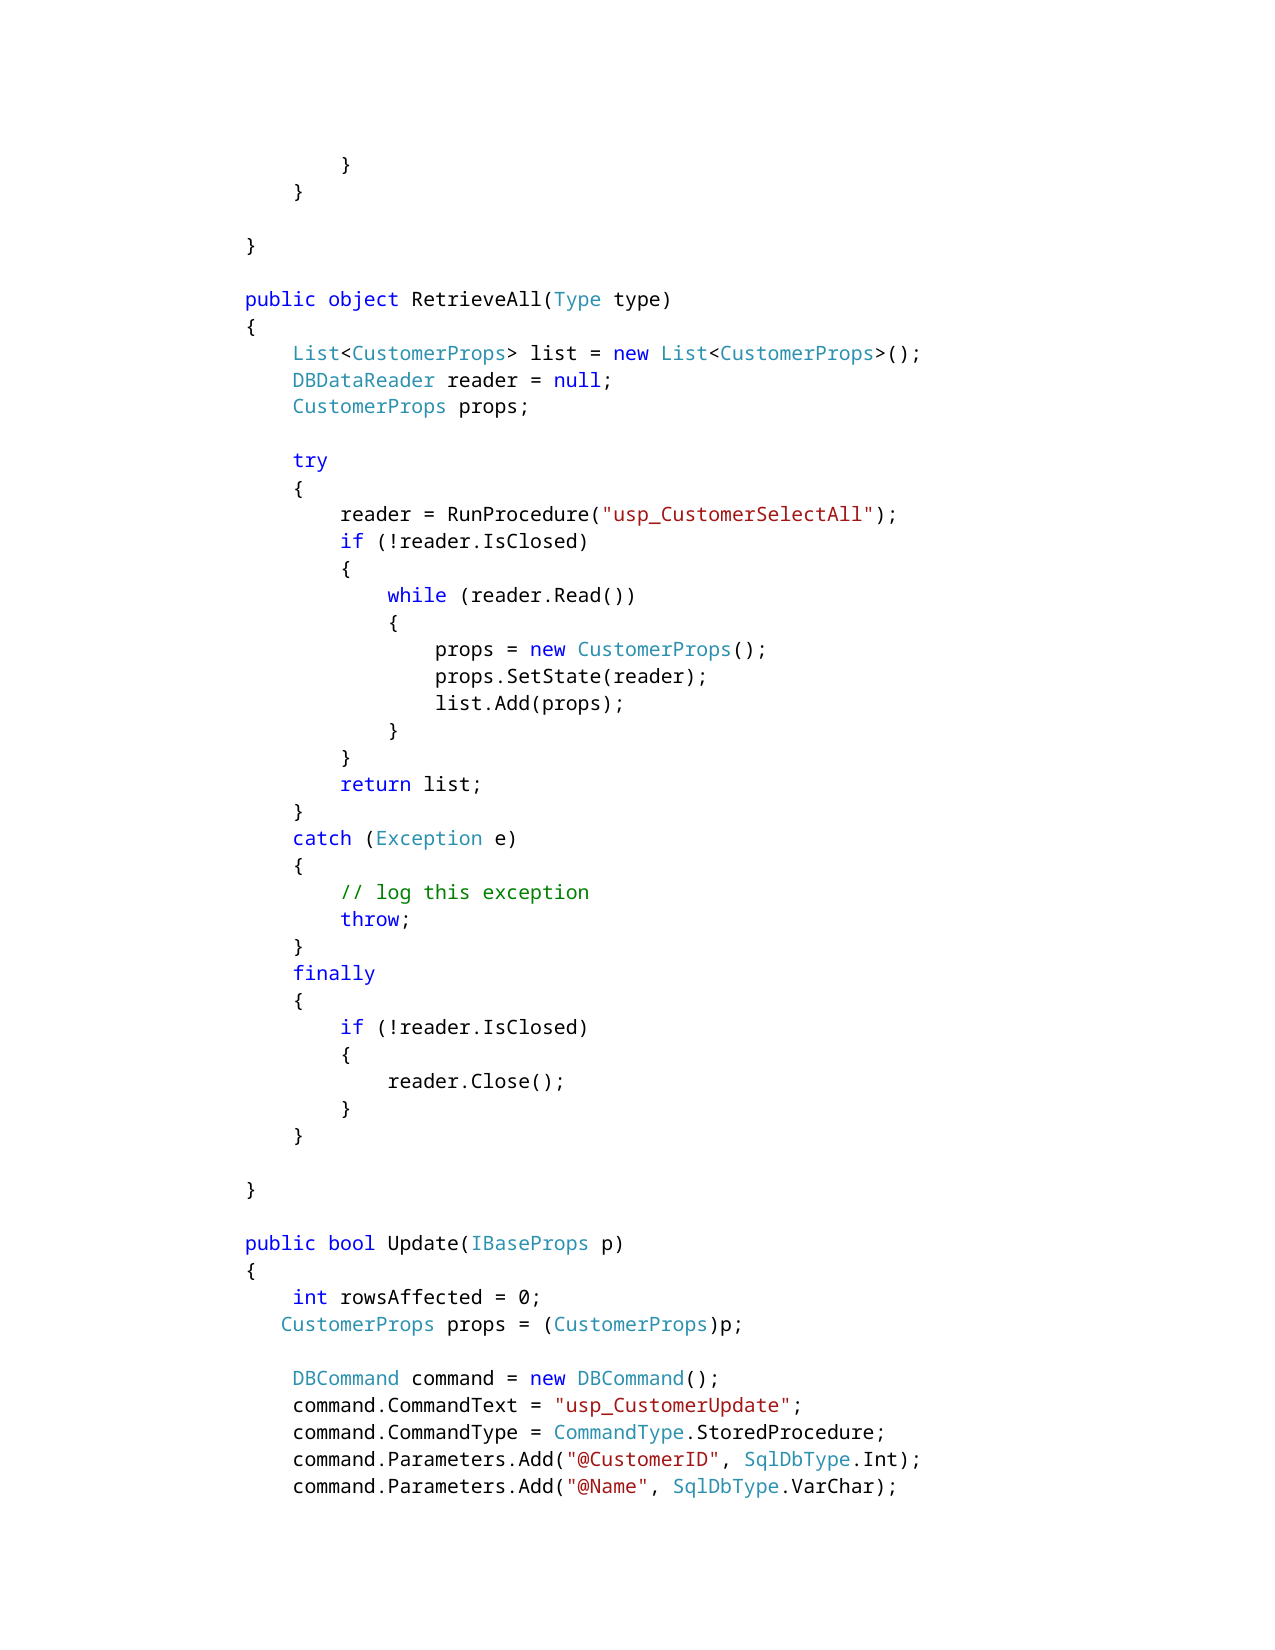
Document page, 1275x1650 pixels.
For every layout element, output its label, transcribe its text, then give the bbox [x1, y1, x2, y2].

text command.CommandType = CommandType.StoredProcedure; [150, 1418, 1125, 1445]
text props = new CustomerProps(); [150, 636, 1125, 663]
text reader = RunProcedure("usp_CustomerSelectAll"); [150, 501, 1125, 528]
text CustomerProps props = (CustomerProps)p; [150, 1310, 1125, 1337]
text reader.Close(); [150, 1067, 1125, 1094]
text command.Parameters.Add("@Name", SqlDbType.VarChar); [150, 1472, 1125, 1499]
text if (!reader.IsClosed) [150, 1013, 1125, 1040]
text props.SetState(reader); [150, 663, 1125, 689]
text } [150, 1094, 1125, 1121]
text list.Add(props); [150, 689, 1125, 717]
text return list; [150, 771, 1125, 797]
text } [150, 177, 1125, 204]
text finally [150, 959, 1125, 986]
text } [150, 1121, 1125, 1148]
text if (!reader.IsClosed) [150, 528, 1125, 555]
text { [150, 986, 1125, 1013]
text { [150, 609, 1125, 636]
text catch (Exception e) [150, 824, 1125, 851]
text } [150, 1175, 1125, 1202]
text } [150, 717, 1125, 743]
text { [150, 851, 1125, 878]
text throw; [150, 905, 1125, 932]
text { [150, 474, 1125, 501]
text try [150, 447, 1125, 474]
text } [150, 150, 1125, 177]
text { [150, 1256, 1125, 1283]
text } [150, 932, 1125, 959]
text DBDataReader reader = null; [150, 366, 1125, 393]
text CustomerProps props; [150, 393, 1125, 420]
text } [150, 231, 1125, 258]
text } [150, 743, 1125, 771]
text command.CommandText = "usp_CustomerUpdate"; [150, 1391, 1125, 1418]
text public bool Update(IBaseProps p) [150, 1229, 1125, 1256]
text int rowsAffected = 0; [150, 1283, 1125, 1310]
text { [150, 555, 1125, 582]
text while (reader.Read()) [150, 582, 1125, 609]
text DBCommand command = new DBCommand(); [150, 1364, 1125, 1391]
text public object RetrieveAll(Type type) [150, 285, 1125, 312]
text command.Parameters.Add("@CustomerID", SqlDbType.Int); [150, 1445, 1125, 1472]
text List<CustomerProps> list = new List<CustomerProps>(); [150, 339, 1125, 366]
text { [150, 1040, 1125, 1067]
text { [150, 312, 1125, 339]
text // log this exception [150, 878, 1125, 905]
text } [150, 797, 1125, 824]
